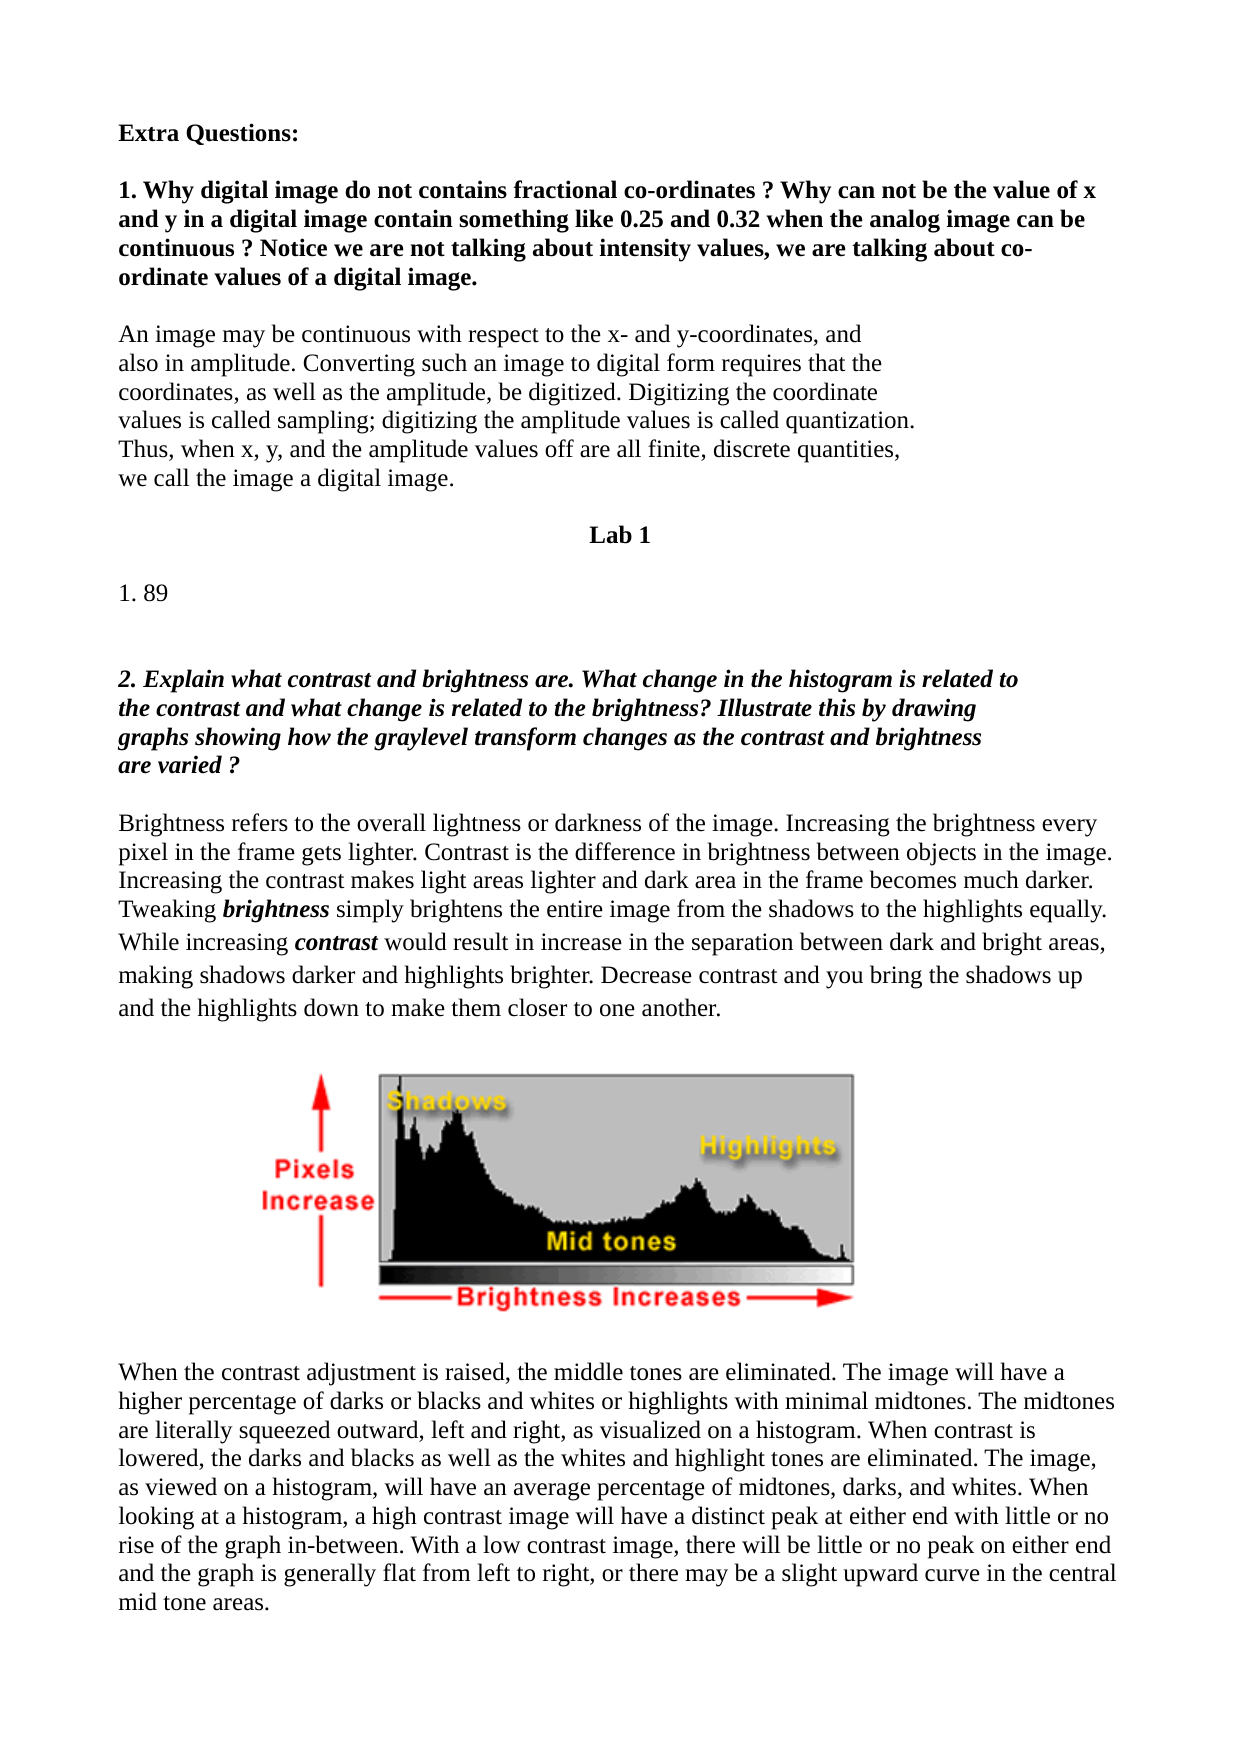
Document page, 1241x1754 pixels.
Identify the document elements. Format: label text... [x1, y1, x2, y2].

text Lab 1 [118, 521, 1122, 549]
text values is called sampling; digitizing the amplitude values is called quantization. [118, 406, 1122, 434]
text An image may be continuous with respect to the x- and y-coordinates, and [118, 319, 1122, 348]
text are varied ? [118, 751, 1122, 779]
text also in amplitude. Converting such an image to digital form requires that the [118, 348, 1122, 377]
picture [260, 1068, 867, 1324]
text Tweaking brightness simply brightens the entire image from the shadows to the highlights equally. While increasing contrast would result in increase in the separation between dark and bright areas, making shadows darker and highlights brighter. Decrease contrast and you bring the shadows up and the highlights down to make them closer to one another. [118, 894, 1122, 1022]
text 1. 89 [118, 578, 1122, 607]
text 2. Explain what contrast and brightness are. What change in the histogram is related to [118, 664, 1122, 693]
text we call the image a digital image. [118, 463, 1122, 492]
text graphs showing how the graylevel transform changes as the contrast and brightness [118, 722, 1122, 751]
text 1. Why digital image do not contains fractional co-ordinates ? Why can not be the value of x and y in a digital image contain something like 0.25 and 0.32 when the analog image can be continuous ? Notice we are not talking about intensity values, we are talking about co-ordinate values of a digital image. [118, 176, 1122, 291]
text Brightness refers to the overall lightness or darkness of the image. Increasing the brightness every pixel in the frame gets lighter. Contrast is the difference in brightness between objects in the image. Increasing the contrast makes light areas lighter and dark area in the frame becomes much darker. [118, 808, 1122, 894]
text Extra Questions: [118, 118, 1122, 147]
text When the contrast adjustment is raised, the middle tones are eliminated. The image will have a higher percentage of darks or blacks and whites or highlights with minimal midtones. The midtones are literally squeezed outward, left and right, as visualized on a histogram. When contrast is lowered, the darks and blacks as well as the whites and highlight tones are eliminated. The image, as viewed on a histogram, will have an average percentage of midtones, darks, and whites. When looking at a histogram, a high contrast image will have a distinct peak at either end with little or no rise of the graph in-between. With a low contrast image, there will be little or no peak on either end and the graph is generally flat from left to right, or there may be a slight upward curve in the central mid tone areas. [118, 1357, 1122, 1616]
text the contrast and what change is related to the brightness? Illustrate this by drawing [118, 693, 1122, 722]
text Thus, when x, y, and the amplitude values off are all finite, discrete quantities, [118, 434, 1122, 463]
text coordinates, as well as the amplitude, be digitized. Digitizing the coordinate [118, 377, 1122, 406]
